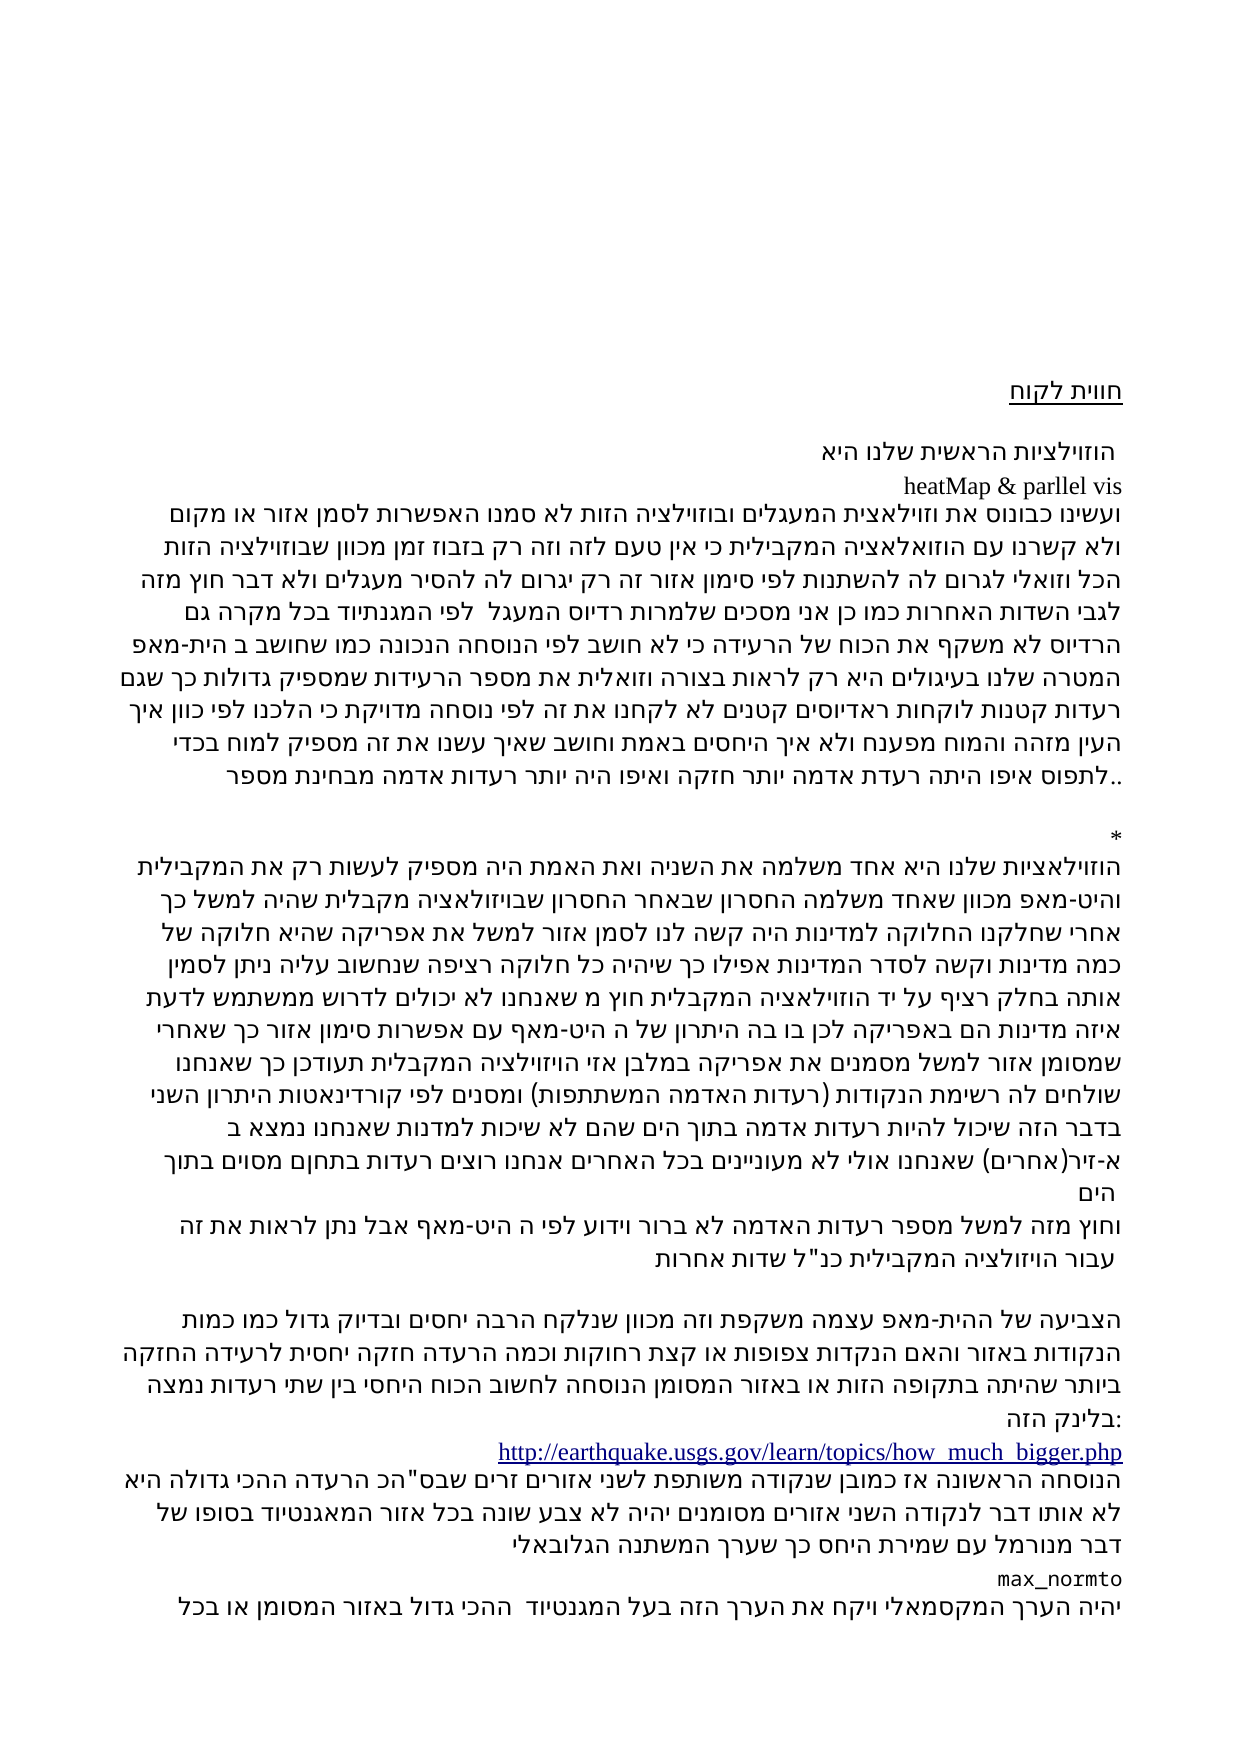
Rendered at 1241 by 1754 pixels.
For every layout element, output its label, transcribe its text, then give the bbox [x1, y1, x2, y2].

text http://earthquake.usgs.gov/learn/topics/how_much_bigger.php [118, 1437, 1122, 1466]
text * [118, 824, 1122, 852]
text הנוסחה הראשונה אז כמובן שנקודה משותפת לשני אזורים זרים שבס"הכ הרעדה ההכי גדולה היא לא אותו דבר לנקודה השני אזורים מסומנים יהיה לא צבע שונה בכל אזור המאגנטיוד בסופו של דבר מנורמל עם שמירת היחס כך שערך המשתנה הגלובאלי [118, 1466, 1122, 1564]
text הוזוילציות הראשית שלנו היא [118, 438, 1122, 471]
text max_normto [118, 1564, 1122, 1592]
text יהיה הערך המקסמאלי ויקח את הערך הזה בעל המגנטיוד ההכי גדול באזור המסומן או בכל [118, 1592, 1122, 1626]
text ועשינו כבונוס את וזוילאצית המעגלים ובוזוילציה הזות לא סמנו האפשרות לסמן אזור או מקום ולא קשרנו עם הוזואלאציה המקבילית כי אין טעם לזה וזה רק בזבוז זמן מכוון שבוזוילציה הזות הכל וזואלי לגרום לה להשתנות לפי סימון אזור זה רק יגרום לה להסיר מעגלים ולא דבר חוץ מזה לגבי השדות האחרות כמו כן אני מסכים שלמרות רדיוס המעגל לפי המגנתיוד בכל מקרה גם הרדיוס לא משקף את הכוח של הרעידה כי לא חושב לפי הנוסחה הנכונה כמו שחושב ב הית-מאפ המטרה שלנו בעיגולים היא רק לראות בצורה וזואלית את מספר הרעידות שמספיק גדולות כך שגם רעדות קטנות לוקחות ראדיוסים קטנים לא לקחנו את זה לפי נוסחה מדויקת כי הלכנו לפי כוון איך העין מזהה והמוח מפענח ולא איך היחסים באמת וחושב שאיך עשנו את זה מספיק למוח בכדי לתפוס איפו היתה רעדת אדמה יותר חזקה ואיפו היה יותר רעדות אדמה מבחינת מספר.. [118, 499, 1122, 795]
text הוזוילאציות שלנו היא אחד משלמה את השניה ואת האמת היה מספיק לעשות רק את המקבילית והיט-מאפ מכוון שאחד משלמה החסרון שבאחר החסרון שבויזולאציה מקבלית שהיה למשל כך אחרי שחלקנו החלוקה למדינות היה קשה לנו לסמן אזור למשל את אפריקה שהיא חלוקה של כמה מדינות וקשה לסדר המדינות אפילו כך שיהיה כל חלוקה רציפה שנחשוב עליה ניתן לסמין אותה בחלק רציף על יד הוזוילאציה המקבלית חוץ מ שאנחנו לא יכולים לדרוש ממשתמש לדעת איזה מדינות הם באפריקה לכן בו בה היתרון של ה היט-מאף עם אפשרות סימון אזור כך שאחרי שמסומן אזור למשל מסמנים את אפריקה במלבן אזי הויזוילציה המקבלית תעודכן כך שאנחנו שולחים לה רשימת הנקודות (רעדות האדמה המשתתפות) ומסנים לפי קורדינאטות היתרון השני בדבר הזה שיכול להיות רעדות אדמה בתוך הים שהם לא שיכות למדנות שאנחנו נמצא ב א-זיר(אחרים) שאנחנו אולי לא מעוניינים בכל האחרים אנחנו רוצים רעדות בתחןם מסוים בתוך הים [118, 852, 1122, 1212]
text חווית לקוח [118, 377, 1122, 409]
text heatMap & parllel vis [118, 471, 1122, 499]
text וחוץ מזה למשל מספר רעדות האדמה לא ברור וידוע לפי ה היט-מאף אבל נתן לראות את זה עבור הויזולציה המקבילית כנ"ל שדות אחרות [118, 1212, 1122, 1277]
text הצביעה של ההית-מאפ עצמה משקפת וזה מכוון שנלקח הרבה יחסים ובדיוק גדול כמו כמות הנקודות באזור והאם הנקדות צפופות או קצת רחוקות וכמה הרעדה חזקה יחסית לרעידה החזקה ביותר שהיתה בתקופה הזות או באזור המסומן הנוסחה לחשוב הכוח היחסי בין שתי רעדות נמצה בלינק הזה: [118, 1306, 1122, 1437]
